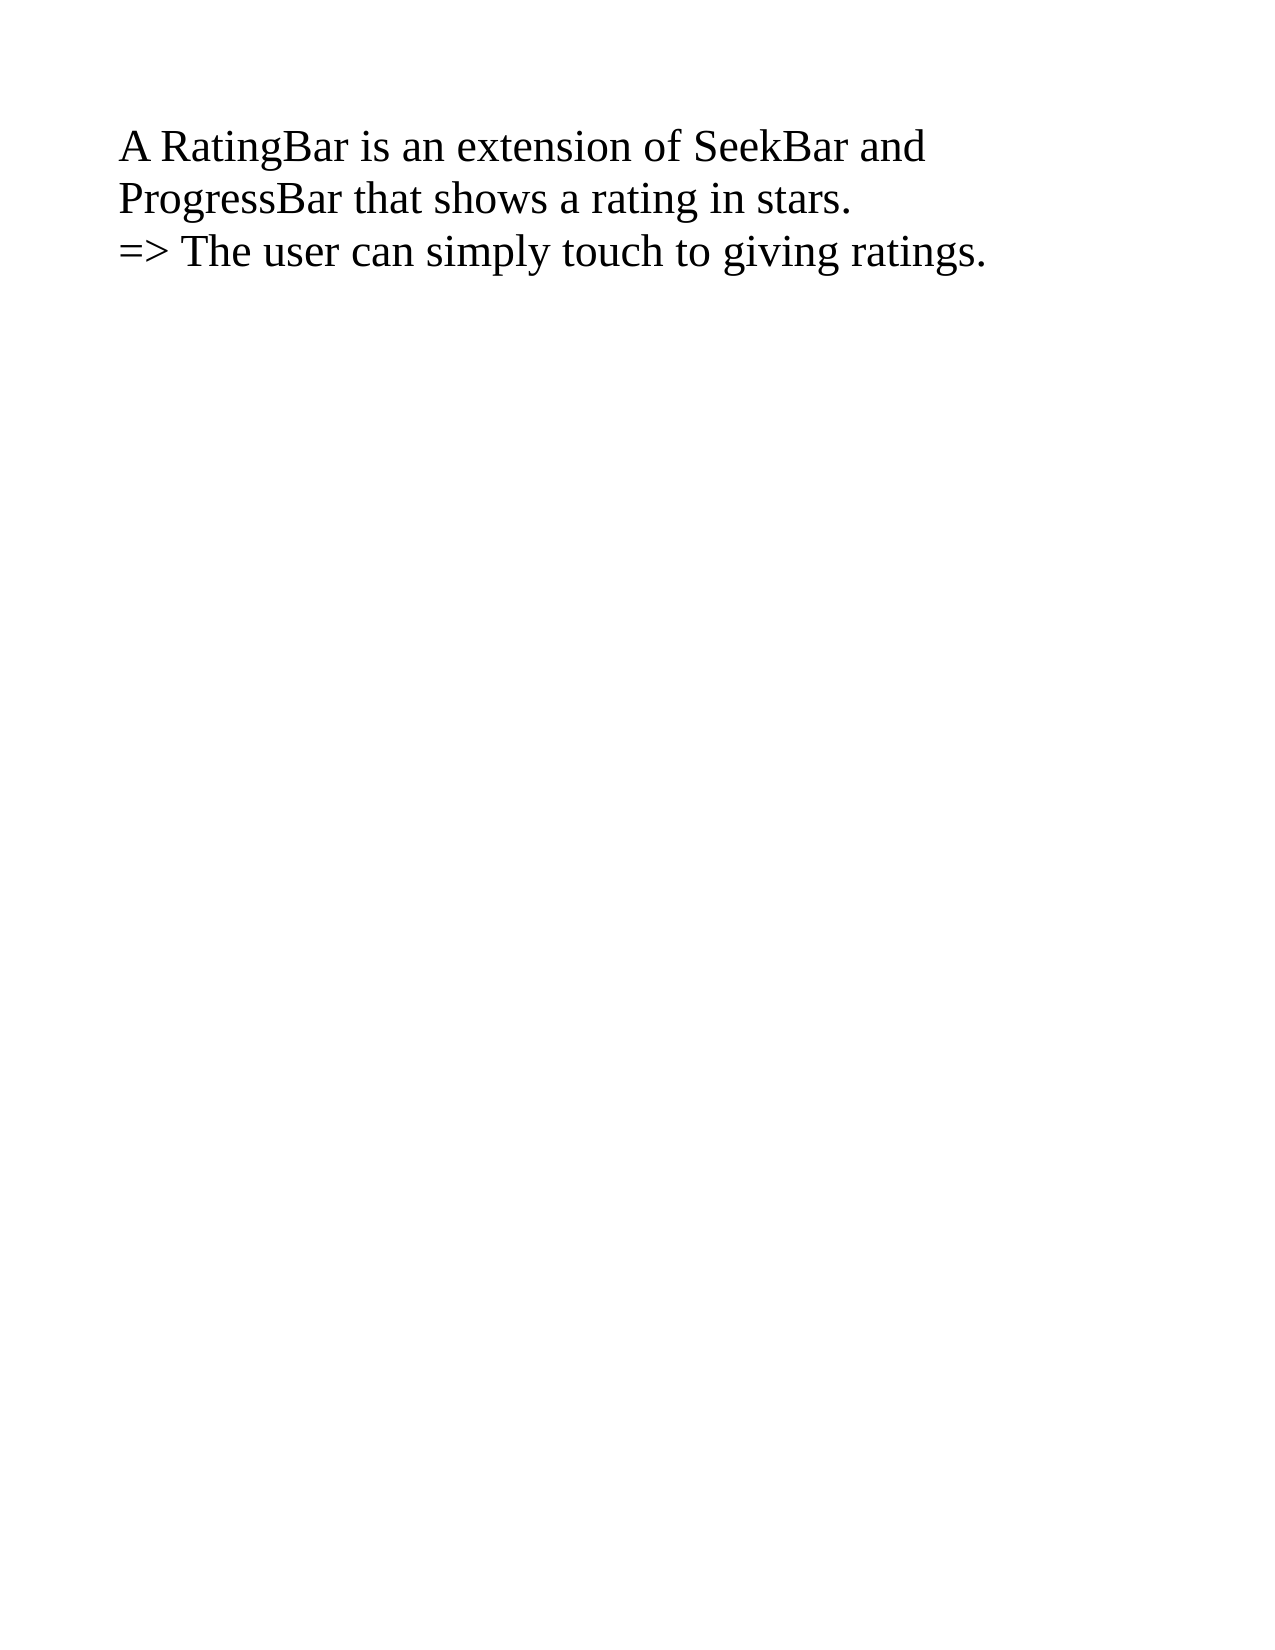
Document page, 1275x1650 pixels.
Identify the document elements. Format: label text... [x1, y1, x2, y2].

text A RatingBar is an extension of SeekBar and ProgressBar that shows a rating in stars. [118, 118, 1157, 223]
text => The user can simply touch to giving ratings. [118, 223, 1157, 276]
